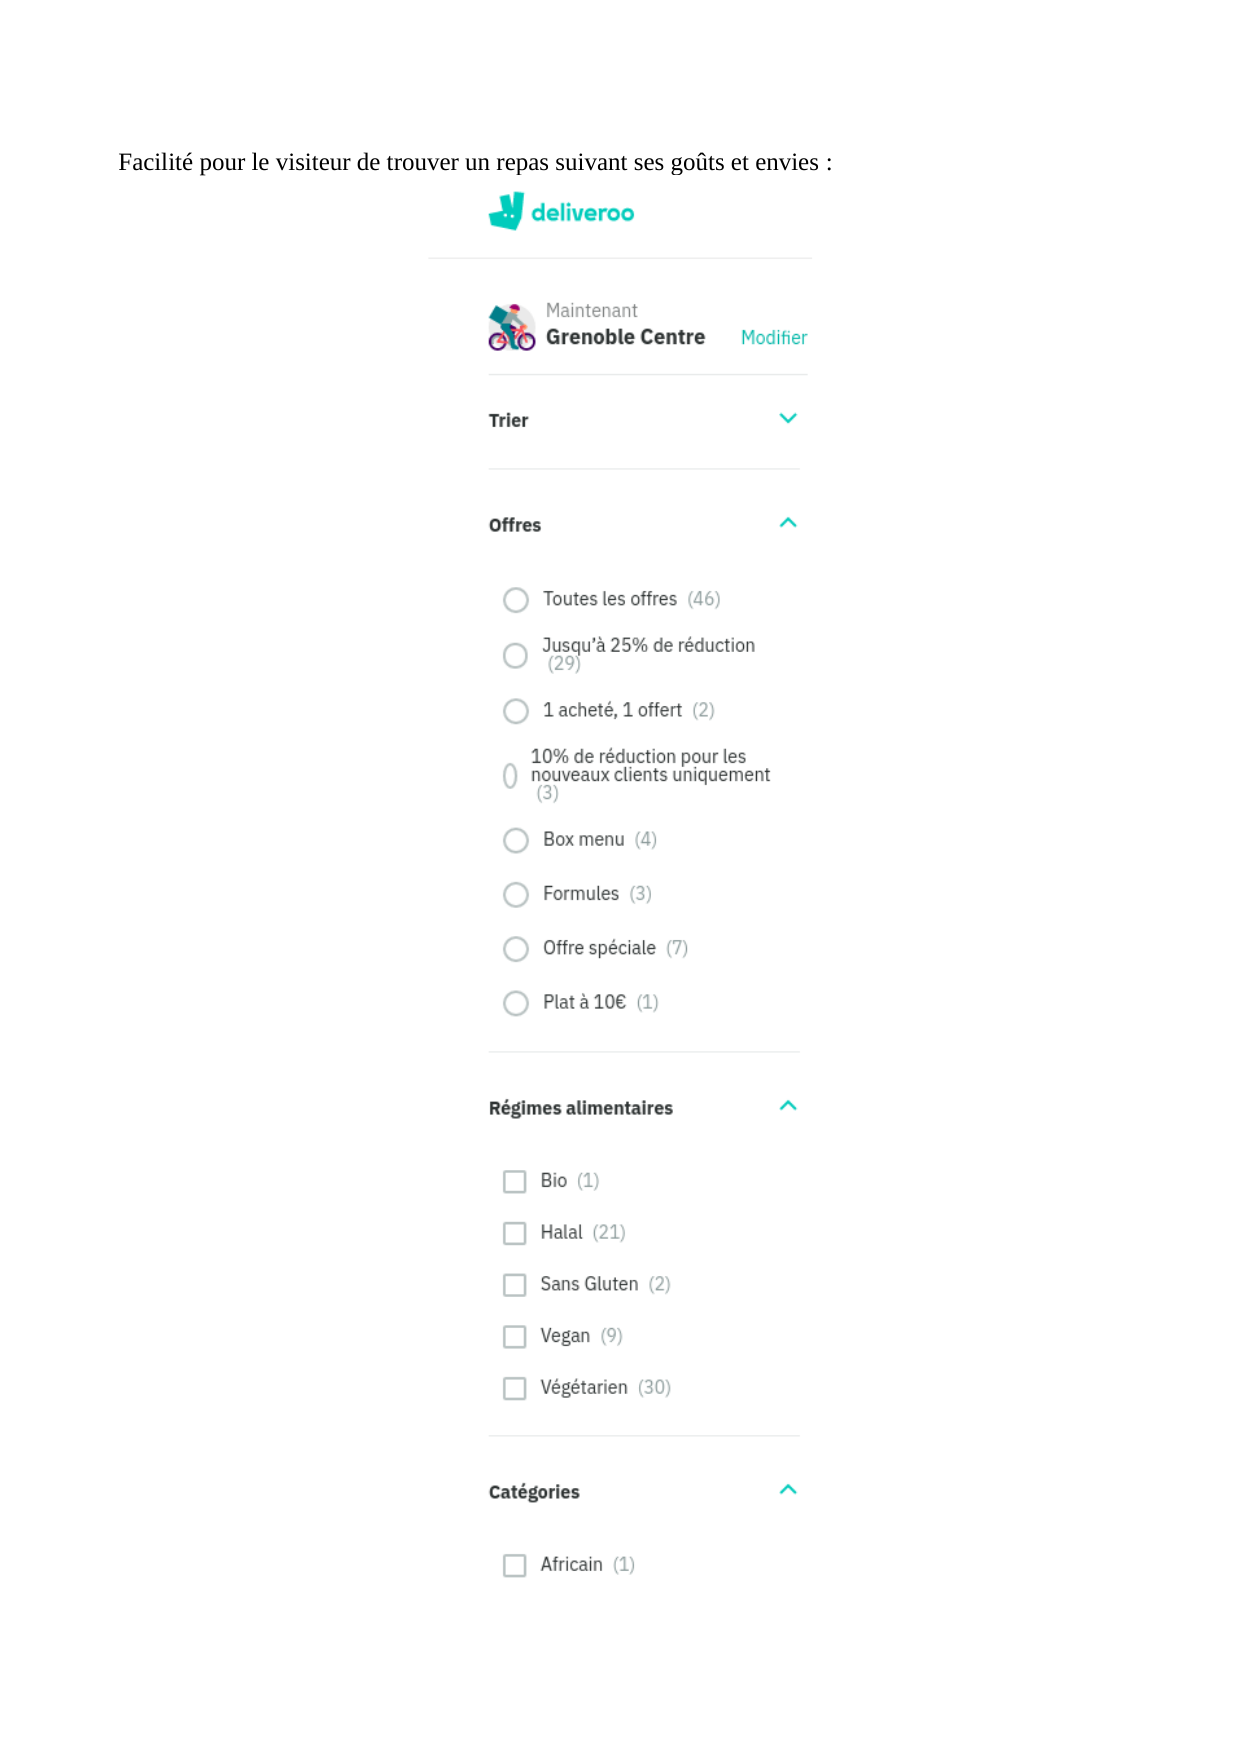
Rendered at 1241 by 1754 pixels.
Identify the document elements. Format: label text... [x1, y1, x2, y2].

text Facilité pour le visiteur de trouver un repas suivant ses goûts et envies : [118, 147, 1122, 176]
picture [428, 175, 813, 1593]
